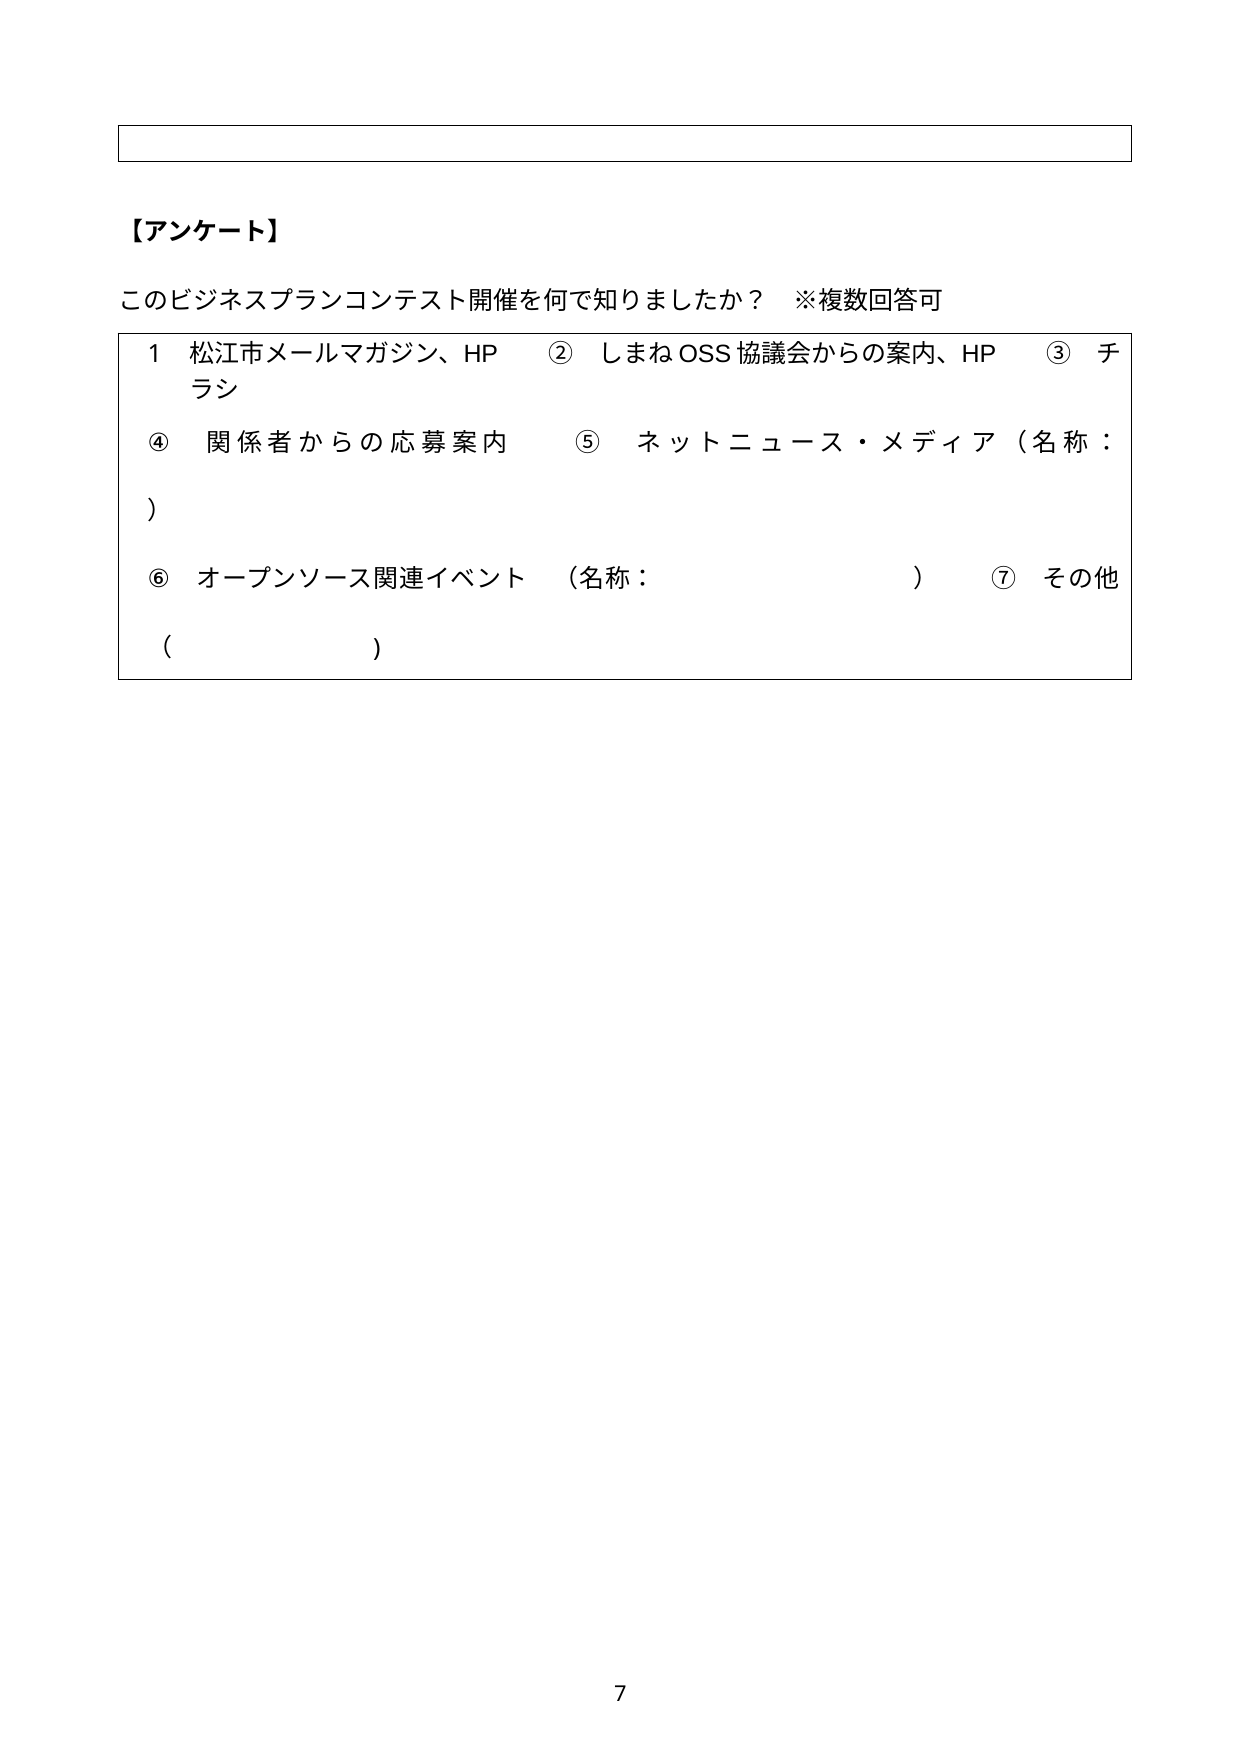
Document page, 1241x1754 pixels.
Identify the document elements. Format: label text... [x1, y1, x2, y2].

text 【アンケート】 [118, 196, 1122, 264]
text このビジネスプランコンテスト開催を何で知りましたか？ ※複数回答可 [118, 264, 1122, 332]
table_header 松江市メールマガジン、HP ② しまねOSS協議会からの案内、HP ③ チラシ ④ 関係者からの応募案内 ⑤ ネットニュース・メディア（名称： ） ⑥ オープンソース関連イベント （名称： ） ⑦ その他 （ ) [119, 334, 1131, 679]
table_header [119, 126, 1131, 161]
